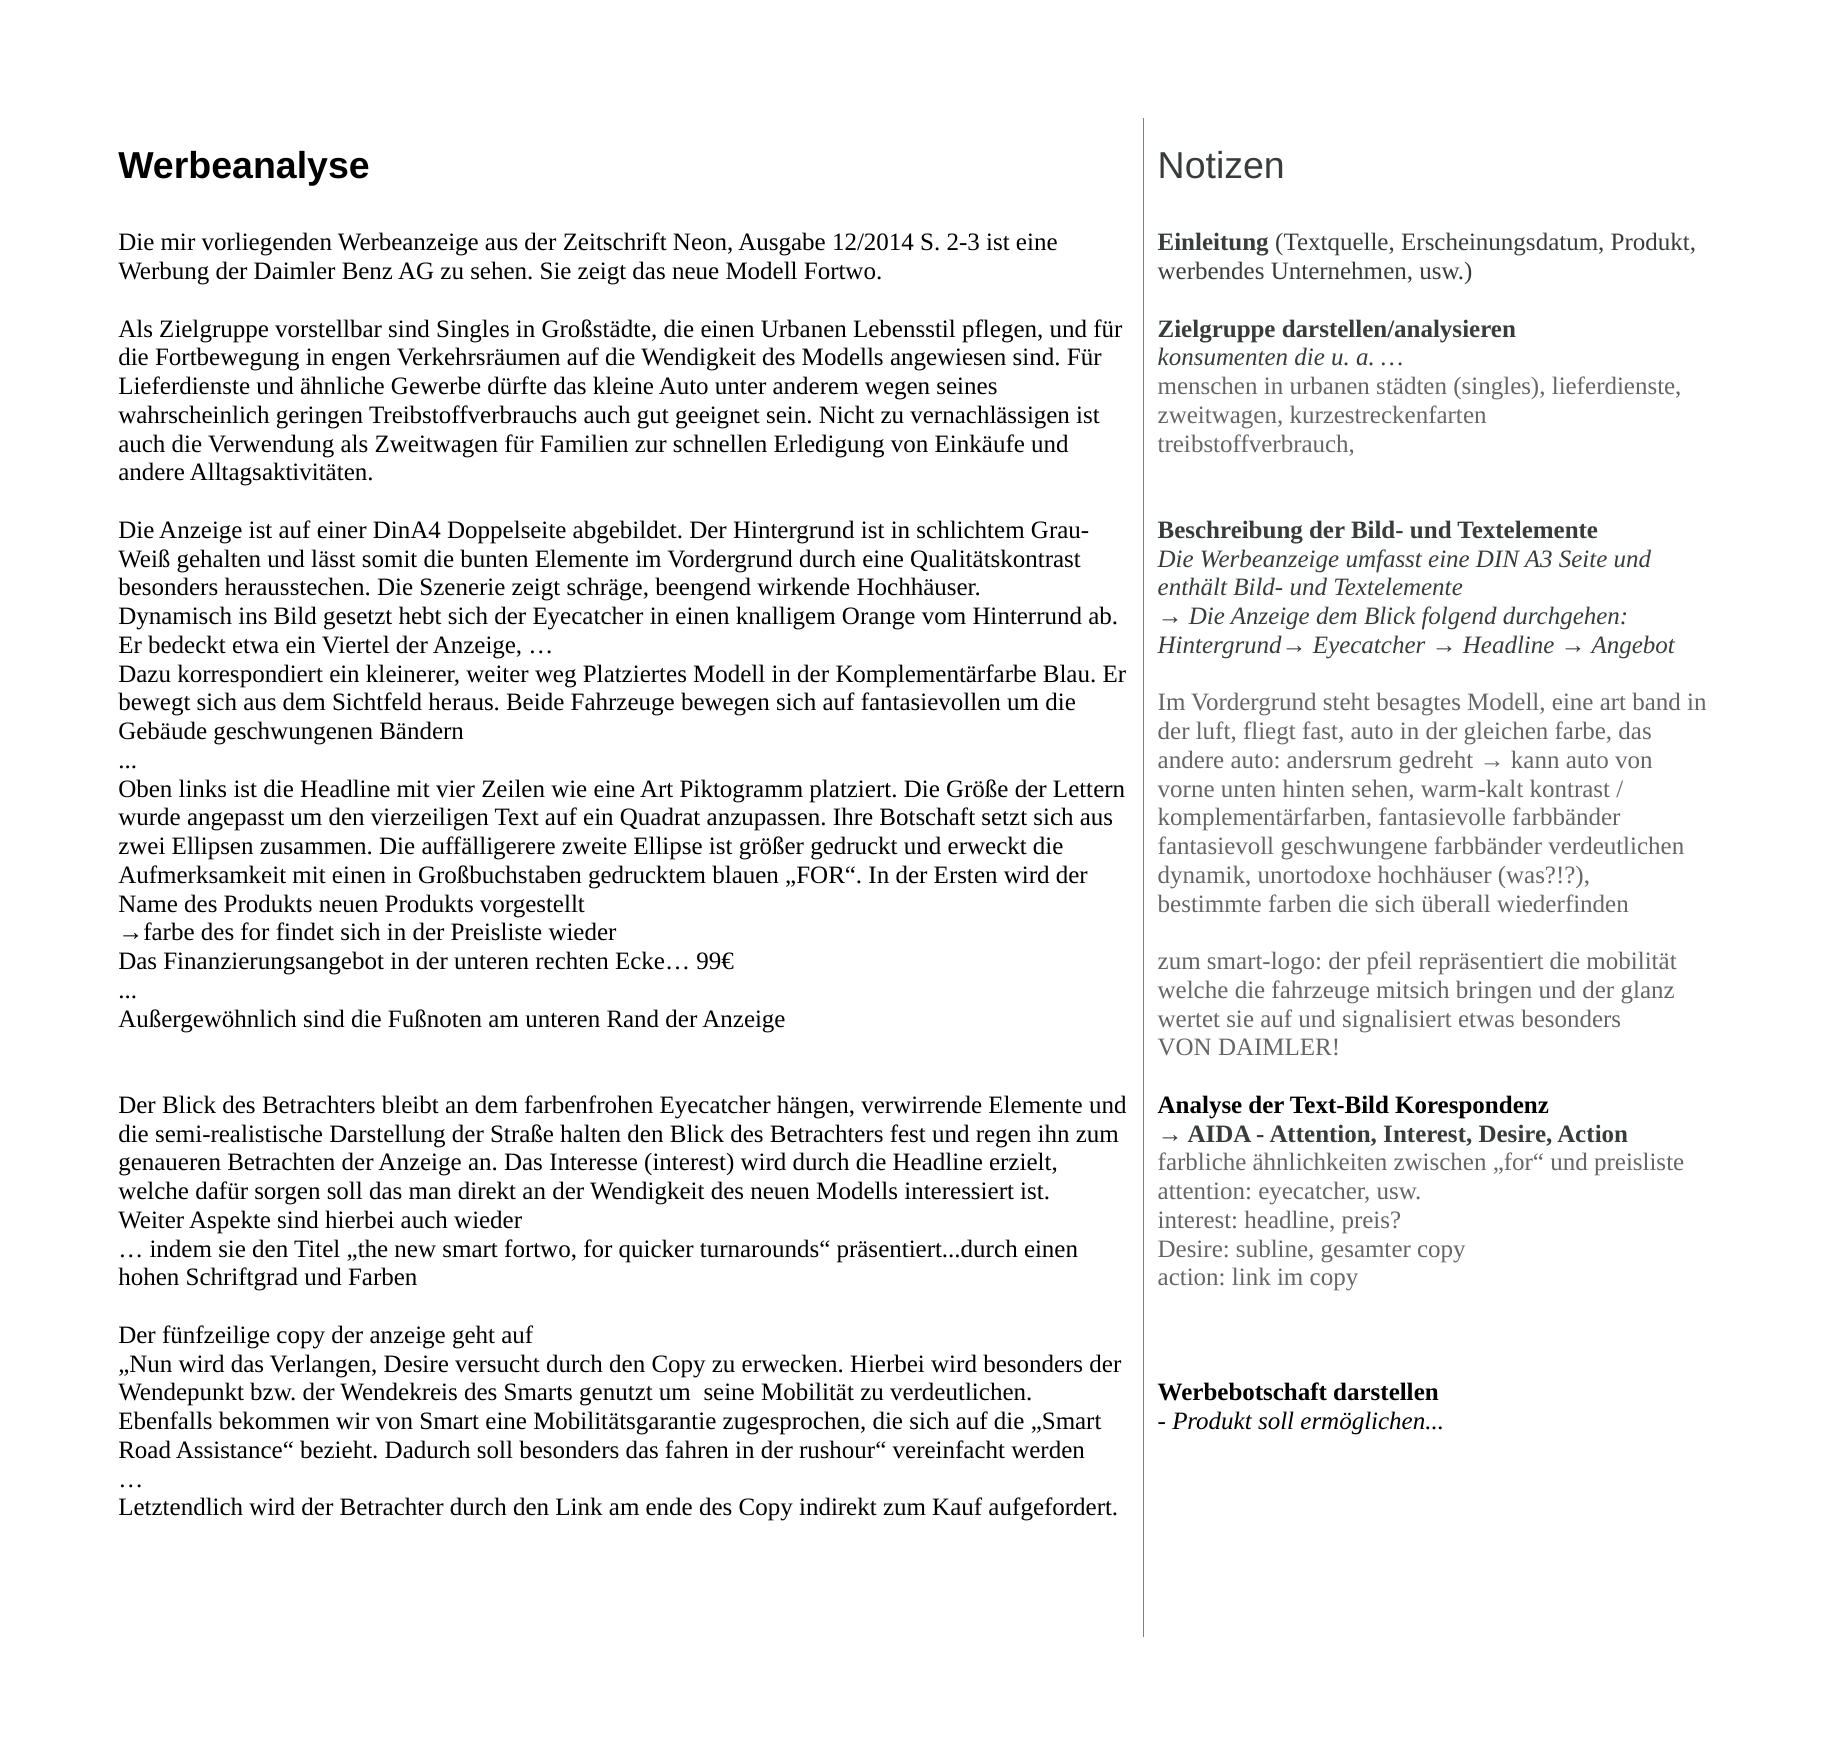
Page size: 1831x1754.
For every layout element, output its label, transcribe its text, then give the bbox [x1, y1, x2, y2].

text Als Zielgruppe vorstellbar sind Singles in Großstädte, die einen Urbanen Lebensstil pflegen, und für die Fortbewegung in engen Verkehrsräumen auf die Wendigkeit des Modells angewiesen sind. Für Lieferdienste und ähnliche Gewerbe dürfte das kleine Auto unter anderem wegen seines wahrscheinlich geringen Treibstoffverbrauchs auch gut geeignet sein. Nicht zu vernachlässigen ist auch die Verwendung als Zweitwagen für Familien zur schnellen Erledigung von Einkäufe und andere Alltagsaktivitäten. [118, 314, 1128, 486]
text Dazu korrespondiert ein kleinerer, weiter weg Platziertes Modell in der Komplementärfarbe Blau. Er bewegt sich aus dem Sichtfeld heraus. Beide Fahrzeuge bewegen sich auf fantasievollen um die Gebäude geschwungenen Bändern [118, 659, 1128, 745]
text Werbebotschaft darstellen [1157, 1377, 1713, 1406]
text Der Blick des Betrachters bleibt an dem farbenfrohen Eyecatcher hängen, verwirrende Elemente und die semi-realistische Darstellung der Straße halten den Blick des Betrachters fest und regen ihn zum genaueren Betrachten der Anzeige an. Das Interesse (interest) wird durch die Headline erzielt, welche dafür sorgen soll das man direkt an der Wendigkeit des neuen Modells interessiert ist. Weiter Aspekte sind hierbei auch wieder … indem sie den Titel „the new smart fortwo, for quicker turnarounds“ präsentiert...durch einen hohen Schriftgrad und Farben [118, 1090, 1128, 1291]
text Analyse der Text-Bild Korespondenz [1157, 1090, 1713, 1119]
text fantasievoll geschwungene farbbänder verdeutlichen dynamik, unortodoxe hochhäuser (was?!?), [1157, 831, 1713, 889]
text zum smart-logo: der pfeil repräsentiert die mobilität welche die fahrzeuge mitsich bringen und der glanz wertet sie auf und signalisiert etwas besonders [1157, 946, 1713, 1032]
text „Nun wird das Verlangen, Desire versucht durch den Copy zu erwecken. Hierbei wird besonders der Wendepunkt bzw. der Wendekreis des Smarts genutzt um seine Mobilität zu verdeutlichen. Ebenfalls bekommen wir von Smart eine Mobilitätsgarantie zugesprochen, die sich auf die „Smart Road Assistance“ bezieht. Dadurch soll besonders das fahren in der rushour“ vereinfacht werden [118, 1349, 1128, 1464]
text Einleitung (Textquelle, Erscheinungsdatum, Produkt, werbendes Unternehmen, usw.) [1157, 227, 1713, 285]
text ... [118, 745, 1128, 774]
text treibstoffverbrauch, [1157, 429, 1713, 457]
text farbliche ähnlichkeiten zwischen „for“ und preisliste attention: eyecatcher, usw. interest: headline, preis? Desire: subline, gesamter copy action: link im copy [1157, 1147, 1713, 1291]
text Er bedeckt etwa ein Viertel der Anzeige, … [118, 630, 1128, 659]
text konsumenten die u. a. … [1157, 342, 1713, 371]
text … [118, 1464, 1128, 1492]
text VON DAIMLER! [1157, 1032, 1713, 1061]
text Der fünfzeilige copy der anzeige geht auf [118, 1320, 1128, 1349]
text → AIDA - Attention, Interest, Desire, Action [1157, 1119, 1713, 1147]
text Letztendlich wird der Betrachter durch den Link am ende des Copy indirekt zum Kauf aufgefordert. [118, 1492, 1128, 1521]
subtitle Werbeanalyse [118, 143, 1128, 186]
text Dynamisch ins Bild gesetzt hebt sich der Eyecatcher in einen knalligem Orange vom Hinterrund ab. [118, 601, 1128, 630]
subtitle Notizen [1157, 143, 1713, 186]
text Das Finanzierungsangebot in der unteren rechten Ecke… 99€ [118, 946, 1128, 975]
text →farbe des for findet sich in der Preisliste wieder [118, 917, 1128, 946]
text - Produkt soll ermöglichen... [1157, 1406, 1713, 1435]
text Oben links ist die Headline mit vier Zeilen wie eine Art Piktogramm platziert. Die Größe der Lettern wurde angepasst um den vierzeiligen Text auf ein Quadrat anzupassen. Ihre Botschaft setzt sich aus zwei Ellipsen zusammen. Die auffälligerere zweite Ellipse ist größer gedruckt und erweckt die Aufmerksamkeit mit einen in Großbuchstaben gedrucktem blauen „FOR“. In der Ersten wird der Name des Produkts neuen Produkts vorgestellt [118, 774, 1128, 917]
text Die Anzeige ist auf einer DinA4 Doppelseite abgebildet. Der Hintergrund ist in schlichtem Grau-Weiß gehalten und lässt somit die bunten Elemente im Vordergrund durch eine Qualitätskontrast besonders herausstechen. Die Szenerie zeigt schräge, beengend wirkende Hochhäuser. [118, 515, 1128, 601]
text Die mir vorliegenden Werbeanzeige aus der Zeitschrift Neon, Ausgabe 12/2014 S. 2-3 ist eine Werbung der Daimler Benz AG zu sehen. Sie zeigt das neue Modell Fortwo. [118, 227, 1128, 285]
text Außergewöhnlich sind die Fußnoten am unteren Rand der Anzeige [118, 1004, 1128, 1032]
text bestimmte farben die sich überall wiederfinden [1157, 889, 1713, 917]
text Zielgruppe darstellen/analysieren [1157, 314, 1713, 342]
text ... [118, 975, 1128, 1004]
text → Die Anzeige dem Blick folgend durchgehen: Hintergrund→ Eyecatcher → Headline → Angebot [1157, 601, 1713, 659]
text menschen in urbanen städten (singles), lieferdienste, zweitwagen, kurzestreckenfarten [1157, 371, 1713, 429]
text Beschreibung der Bild- und Textelemente Die Werbeanzeige umfasst eine DIN A3 Seite und enthält Bild- und Textelemente [1157, 515, 1713, 601]
text Im Vordergrund steht besagtes Modell, eine art band in der luft, fliegt fast, auto in der gleichen farbe, das andere auto: andersrum gedreht → kann auto von vorne unten hinten sehen, warm-kalt kontrast / komplementärfarben, fantasievolle farbbänder [1157, 687, 1713, 831]
